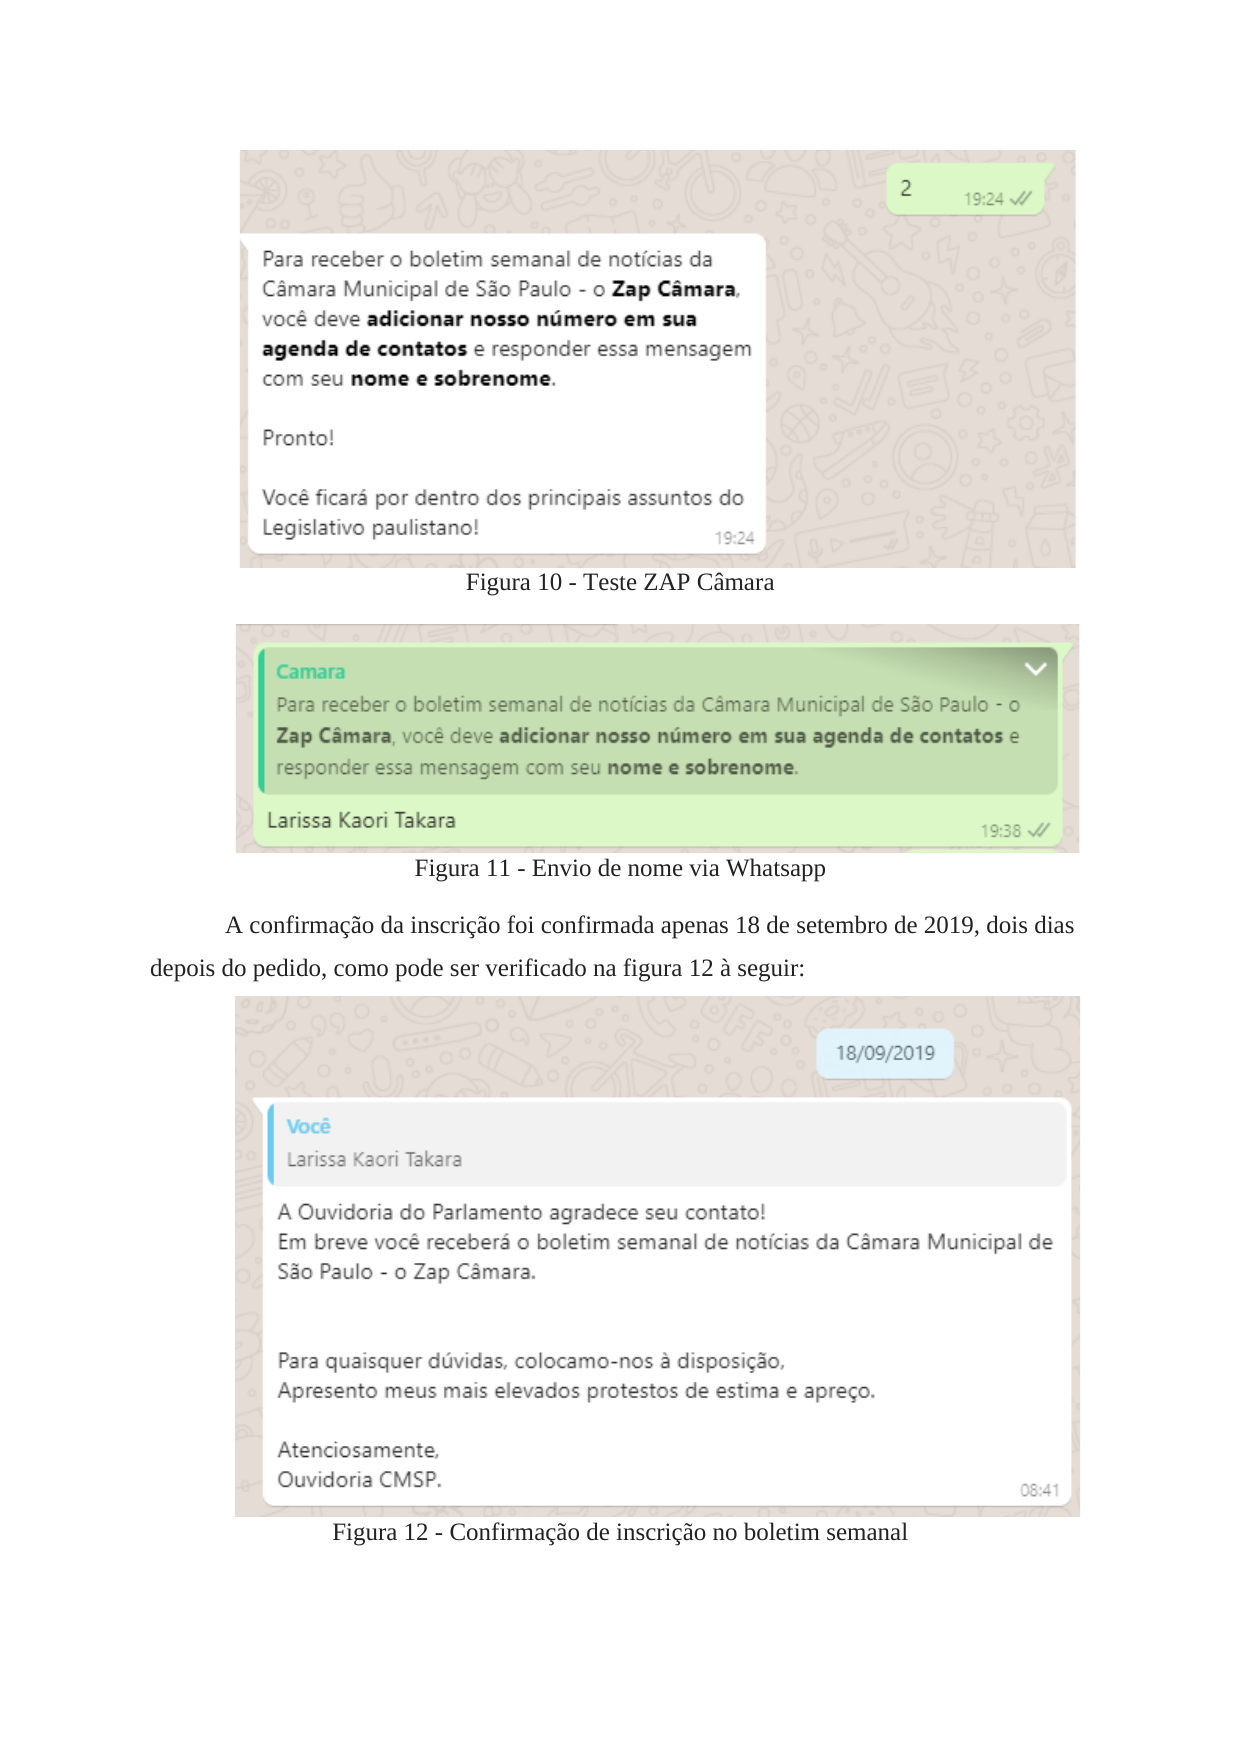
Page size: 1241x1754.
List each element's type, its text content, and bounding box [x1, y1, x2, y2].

picture [235, 996, 1081, 1517]
picture [239, 150, 1076, 568]
text A confirmação da inscrição foi confirmada apenas 18 de setembro de 2019, dois dias depois do pedido, como pode ser verificado na figura 12 à seguir: [150, 910, 1090, 982]
text Figura 12 - Confirmação de inscrição no boletim semanal [150, 997, 1090, 1546]
text Figura 10 - Teste ZAP Câmara [150, 150, 1090, 596]
text Figura 11 - Envio de nome via Whatsapp [150, 625, 1090, 882]
picture [235, 624, 1080, 853]
